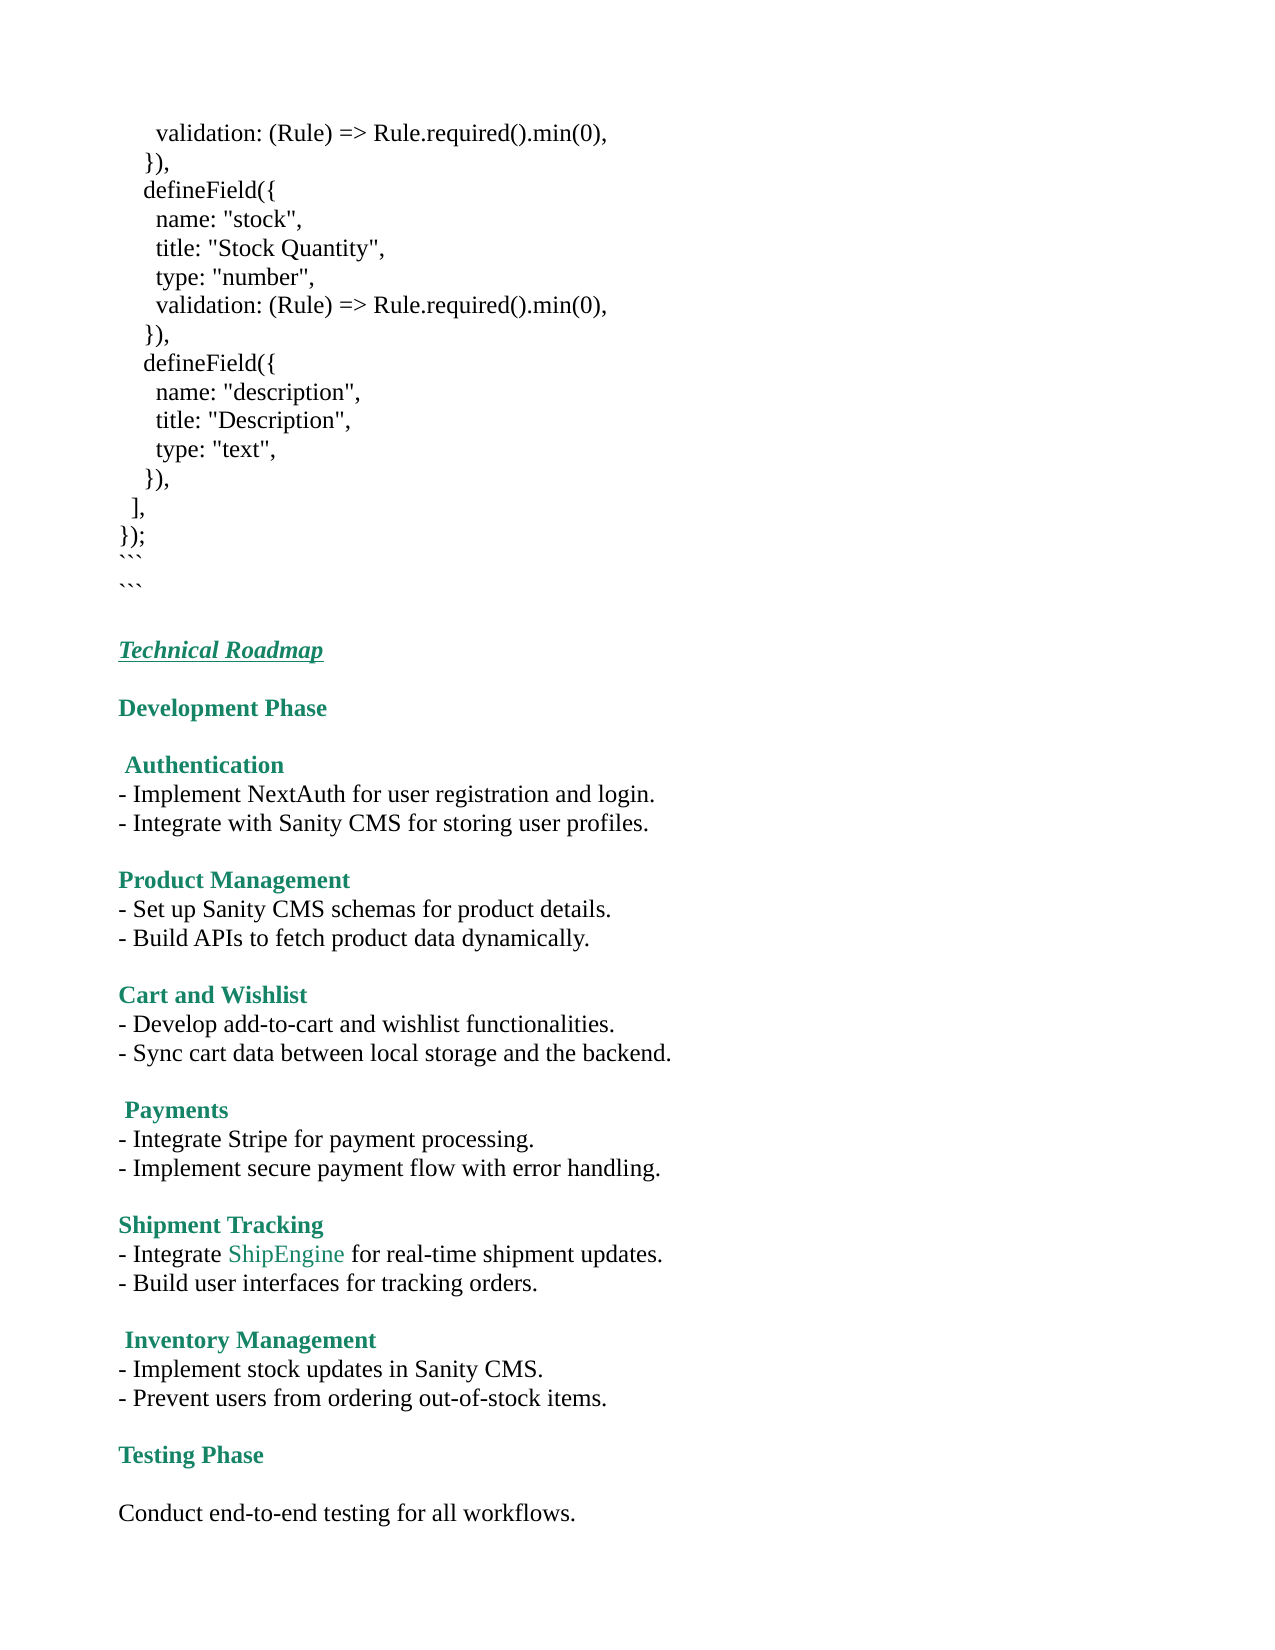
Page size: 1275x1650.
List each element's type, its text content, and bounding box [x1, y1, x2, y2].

text Testing Phase [118, 1441, 1157, 1469]
text ``` [118, 549, 1157, 578]
text }), [118, 147, 1157, 176]
text - Integrate Stripe for payment processing. [118, 1124, 1157, 1153]
text defineField({ [118, 348, 1157, 377]
text }), [118, 463, 1157, 492]
text }), [118, 319, 1157, 348]
text Conduct end-to-end testing for all workflows. [118, 1498, 1157, 1527]
text - Prevent users from ordering out-of-stock items. [118, 1383, 1157, 1412]
text - Build user interfaces for tracking orders. [118, 1268, 1157, 1297]
text - Implement secure payment flow with error handling. [118, 1153, 1157, 1182]
text Cart and Wishlist [118, 981, 1157, 1009]
text defineField({ [118, 176, 1157, 204]
text - Implement NextAuth for user registration and login. [118, 779, 1157, 808]
text validation: (Rule) => Rule.required().min(0), [118, 291, 1157, 319]
text validation: (Rule) => Rule.required().min(0), [118, 118, 1157, 147]
text - Integrate ShipEngine for real-time shipment updates. [118, 1239, 1157, 1268]
text - Develop add-to-cart and wishlist functionalities. [118, 1009, 1157, 1038]
text name: "description", [118, 377, 1157, 406]
text Authentication [118, 751, 1157, 779]
text title: "Stock Quantity", [118, 233, 1157, 262]
text name: "stock", [118, 204, 1157, 233]
text }); [118, 521, 1157, 549]
text title: "Description", [118, 406, 1157, 434]
text Shipment Tracking [118, 1211, 1157, 1239]
text type: "text", [118, 434, 1157, 463]
text Development Phase [118, 693, 1157, 722]
text - Sync cart data between local storage and the backend. [118, 1038, 1157, 1067]
text - Implement stock updates in Sanity CMS. [118, 1354, 1157, 1383]
text Product Management [118, 866, 1157, 894]
text - Integrate with Sanity CMS for storing user profiles. [118, 808, 1157, 837]
text Payments [118, 1096, 1157, 1124]
text ``` [118, 578, 1157, 607]
text - Set up Sanity CMS schemas for product details. [118, 894, 1157, 923]
text Technical Roadmap [118, 636, 1157, 664]
text Inventory Management [118, 1326, 1157, 1354]
text - Build APIs to fetch product data dynamically. [118, 923, 1157, 952]
text ], [118, 492, 1157, 521]
text type: "number", [118, 262, 1157, 291]
